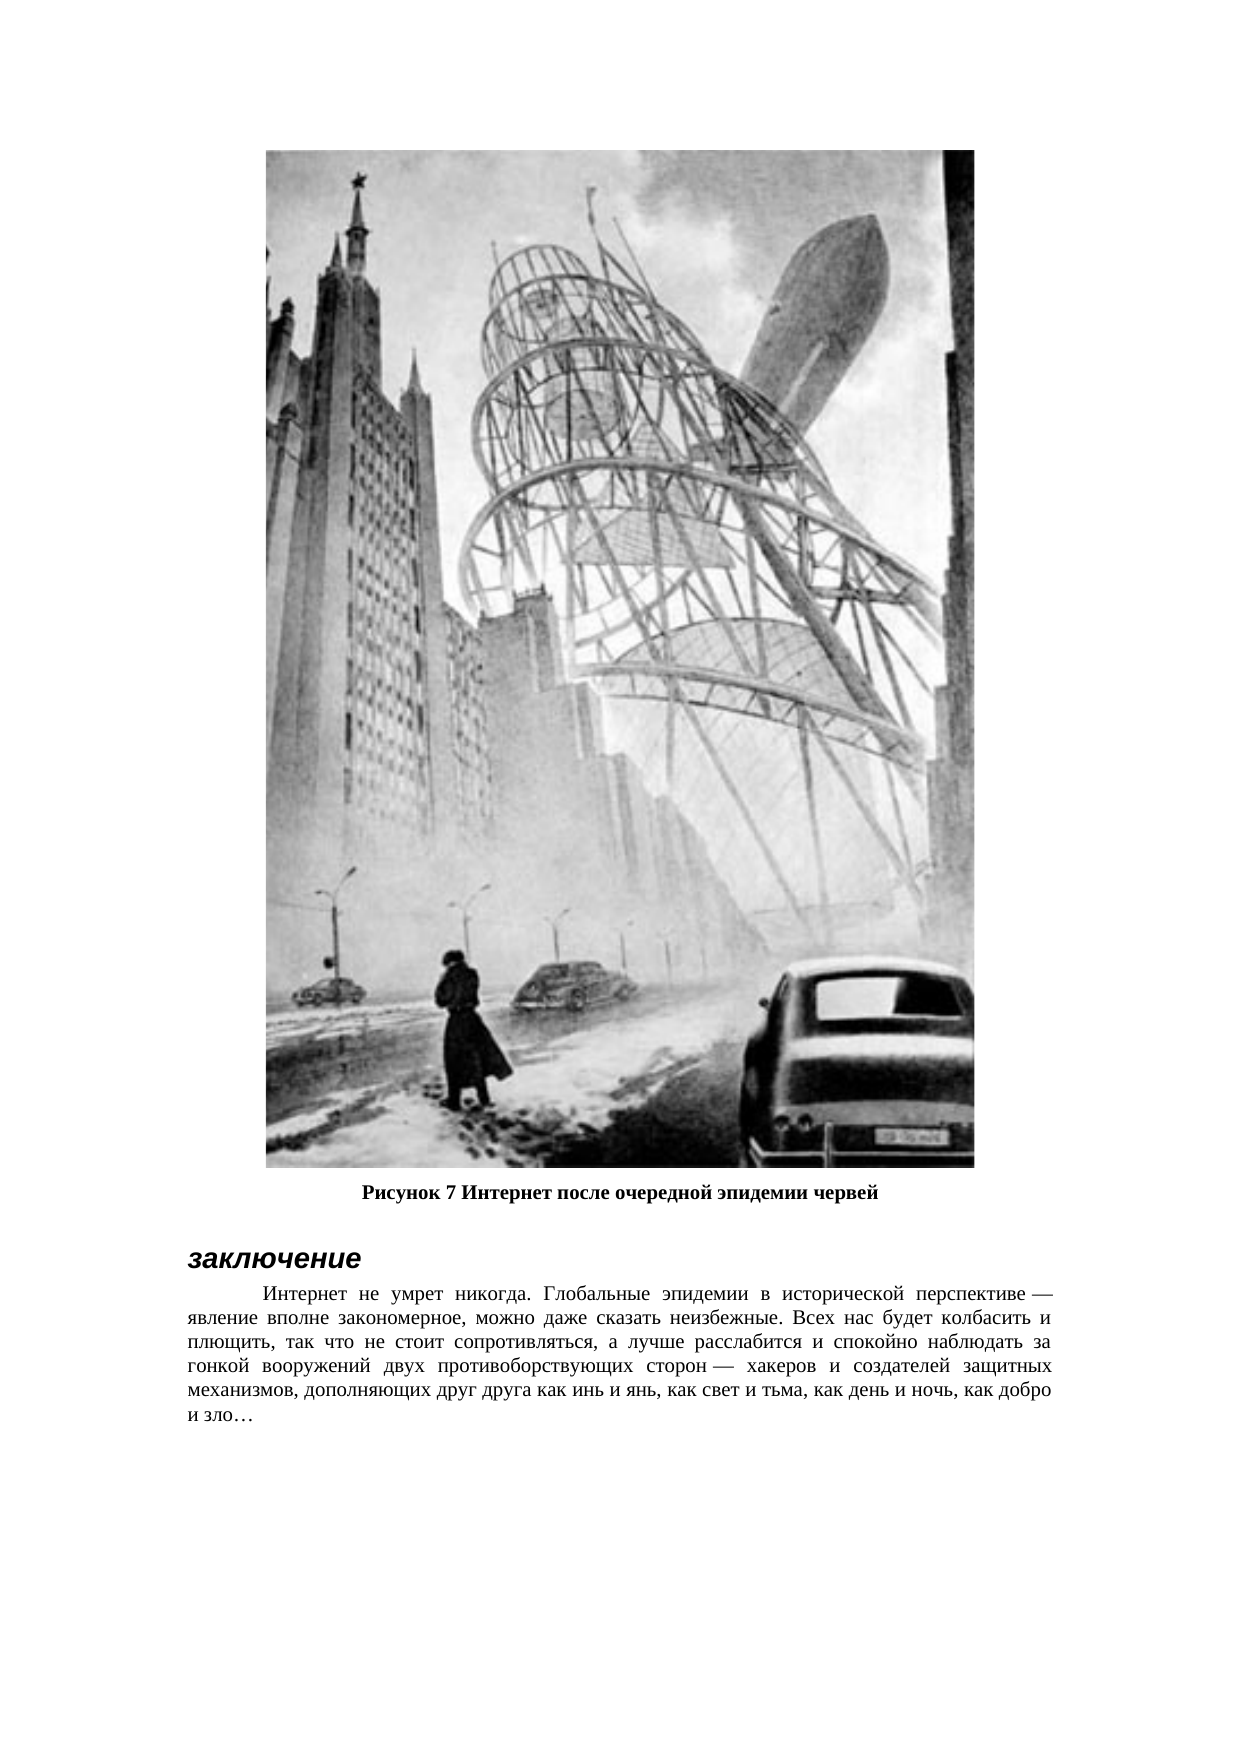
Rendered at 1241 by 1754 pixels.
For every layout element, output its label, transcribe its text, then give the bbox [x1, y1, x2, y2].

text Интернет не умрет никогда. Глобальные эпидемии в исторической перспективе — явление вполне закономерное, можно даже сказать неизбежные. Всех нас будет колбасить и плющить, так что не стоит сопротивляться, а лучше расслабится и спокойно наблюдать за гонкой вооружений двух противоборствующих сторон — хакеров и создателей защитных механизмов, дополняющих друг друга как инь и янь, как свет и тьма, как день и ночь, как добро и зло… [187, 1281, 1053, 1426]
subtitle заключение [187, 1241, 1053, 1275]
picture [265, 150, 975, 1168]
text Рисунок 7 Интернет после очередной эпидемии червей [187, 1180, 1053, 1204]
